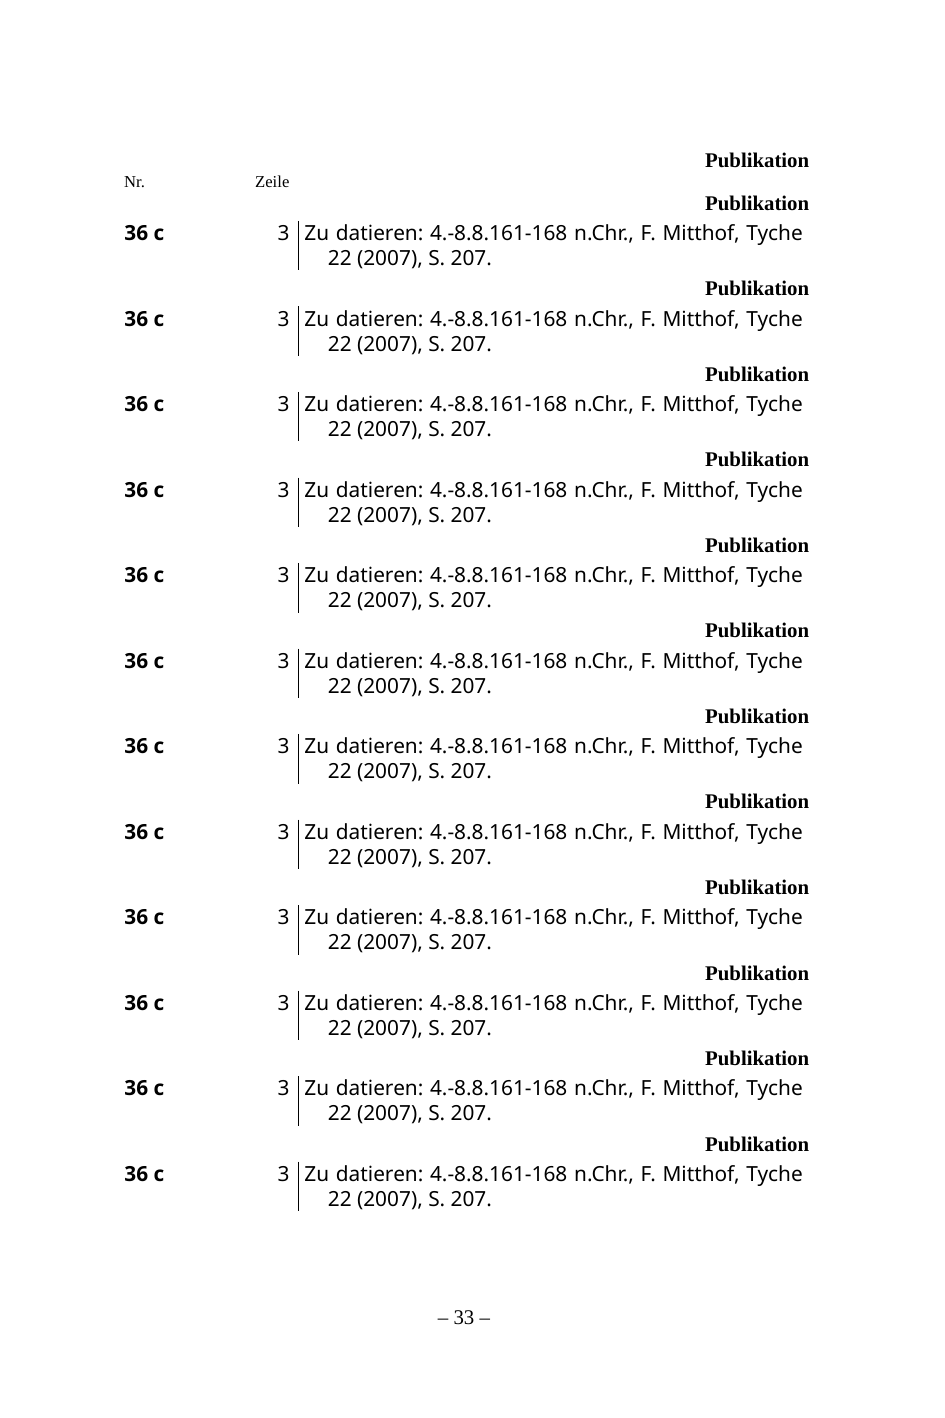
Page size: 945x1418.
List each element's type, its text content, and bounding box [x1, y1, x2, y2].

table_header Zu datieren: 4.-8.8.161-168 n.Chr., F. Mitthof, Tyche 22 (2007), S. 207. [299, 820, 809, 869]
table_header 36 c [118, 991, 207, 1040]
table_header 3 [207, 905, 298, 954]
subtitle Publikation [118, 789, 809, 813]
table_header Zu datieren: 4.-8.8.161-168 n.Chr., F. Mitthof, Tyche 22 (2007), S. 207. [299, 306, 809, 356]
table_header 3 [207, 392, 298, 441]
table_header 36 c [118, 1076, 207, 1126]
subtitle Publikation [118, 447, 809, 471]
table_header 3 [207, 478, 298, 527]
table_header Zu datieren: 4.-8.8.161-168 n.Chr., F. Mitthof, Tyche 22 (2007), S. 207. [299, 478, 809, 527]
table_header 3 [207, 306, 298, 356]
table_header 3 [207, 649, 298, 698]
table_header 36 c [118, 1162, 207, 1211]
table_header Zu datieren: 4.-8.8.161-168 n.Chr., F. Mitthof, Tyche 22 (2007), S. 207. [299, 563, 809, 612]
subtitle Publikation [118, 362, 809, 386]
subtitle Publikation [118, 618, 809, 642]
table_header 36 c [118, 905, 207, 954]
table_header Zu datieren: 4.-8.8.161-168 n.Chr., F. Mitthof, Tyche 22 (2007), S. 207. [299, 221, 809, 270]
table_header Zu datieren: 4.-8.8.161-168 n.Chr., F. Mitthof, Tyche 22 (2007), S. 207. [299, 991, 809, 1040]
table_header Zu datieren: 4.-8.8.161-168 n.Chr., F. Mitthof, Tyche 22 (2007), S. 207. [299, 1162, 809, 1211]
table_header 36 c [118, 392, 207, 441]
table_header 3 [207, 563, 298, 612]
subtitle Publikation [118, 1132, 809, 1156]
subtitle Publikation [118, 704, 809, 728]
table_header Zu datieren: 4.-8.8.161-168 n.Chr., F. Mitthof, Tyche 22 (2007), S. 207. [299, 734, 809, 783]
table_header 3 [207, 734, 298, 783]
subtitle Publikation [118, 961, 809, 984]
table_header 36 c [118, 478, 207, 527]
table_header 3 [207, 991, 298, 1040]
table_header Zu datieren: 4.-8.8.161-168 n.Chr., F. Mitthof, Tyche 22 (2007), S. 207. [299, 392, 809, 441]
table_header 36 c [118, 649, 207, 698]
table_header 36 c [118, 221, 207, 270]
table_header 36 c [118, 306, 207, 356]
table_header 36 c [118, 563, 207, 612]
table_header 3 [207, 221, 298, 270]
subtitle Publikation [118, 276, 809, 300]
table_header 36 c [118, 734, 207, 783]
subtitle Publikation [118, 191, 809, 215]
subtitle Publikation [118, 875, 809, 899]
table_header Zu datieren: 4.-8.8.161-168 n.Chr., F. Mitthof, Tyche 22 (2007), S. 207. [299, 1076, 809, 1126]
subtitle Publikation [118, 533, 809, 557]
table_header 3 [207, 820, 298, 869]
subtitle Publikation [118, 1046, 809, 1070]
table_header 36 c [118, 820, 207, 869]
table_header Zu datieren: 4.-8.8.161-168 n.Chr., F. Mitthof, Tyche 22 (2007), S. 207. [299, 905, 809, 954]
table_header 3 [207, 1076, 298, 1126]
table_header 3 [207, 1162, 298, 1211]
table_header Zu datieren: 4.-8.8.161-168 n.Chr., F. Mitthof, Tyche 22 (2007), S. 207. [299, 649, 809, 698]
